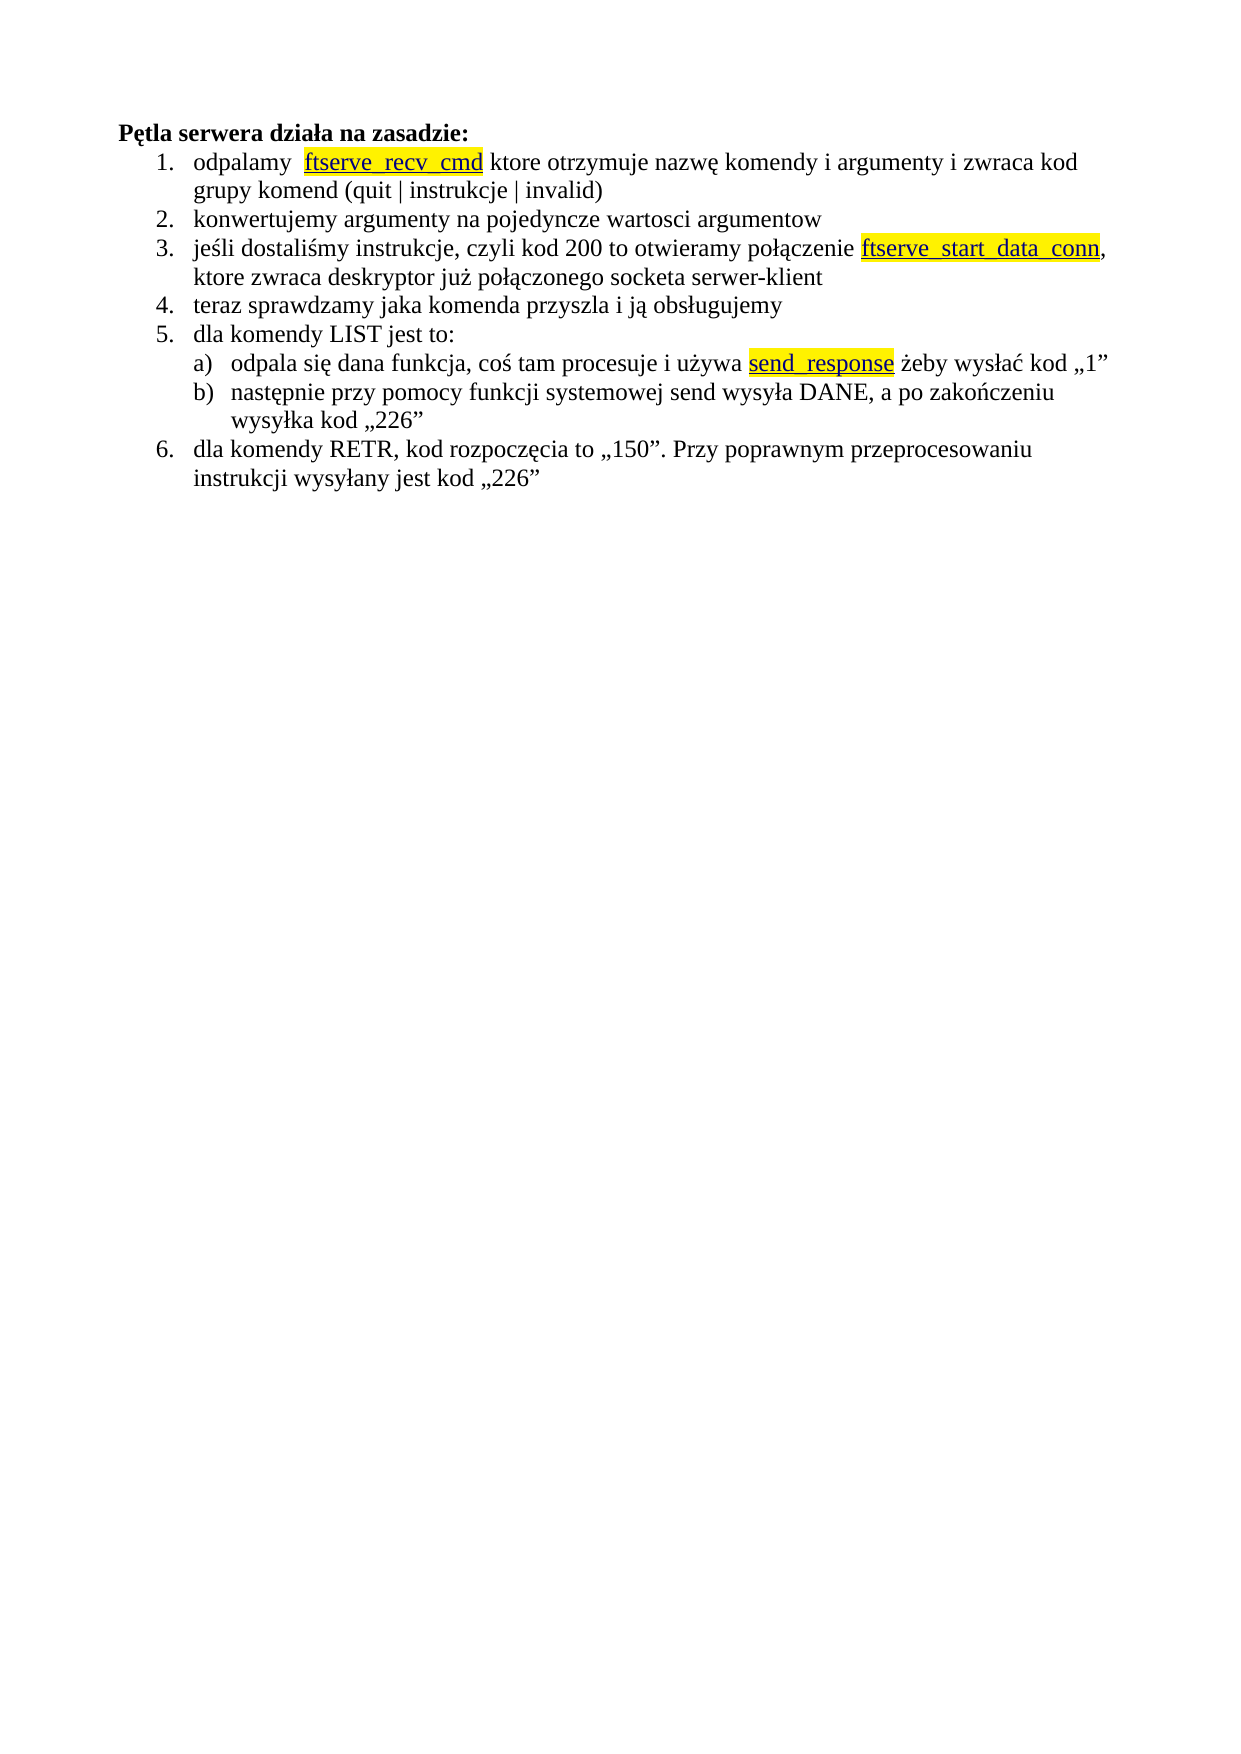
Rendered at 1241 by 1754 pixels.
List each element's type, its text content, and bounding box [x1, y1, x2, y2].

list odpalamy ftserve_recv_cmd ktore otrzymuje nazwę komendy i argumenty i zwraca kod grupy komend (quit | instrukcje | invalid) [156, 147, 1122, 204]
list następnie przy pomocy funkcji systemowej send wysyła DANE, a po zakończeniu wysyłka kod „226” [193, 377, 1122, 434]
list odpala się dana funkcja, coś tam procesuje i używa send_response żeby wysłać kod „1” [193, 348, 1122, 377]
list dla komendy LIST jest to: [156, 319, 1122, 348]
list dla komendy RETR, kod rozpoczęcia to „150”. Przy poprawnym przeprocesowaniu instrukcji wysyłany jest kod „226” [156, 434, 1122, 492]
text Pętla serwera działa na zasadzie: [118, 118, 1122, 147]
list teraz sprawdzamy jaka komenda przyszla i ją obsługujemy [156, 291, 1122, 319]
list jeśli dostaliśmy instrukcje, czyli kod 200 to otwieramy połączenie ftserve_start_data_conn, ktore zwraca deskryptor już połączonego socketa serwer-klient [156, 233, 1122, 291]
list konwertujemy argumenty na pojedyncze wartosci argumentow [156, 204, 1122, 233]
